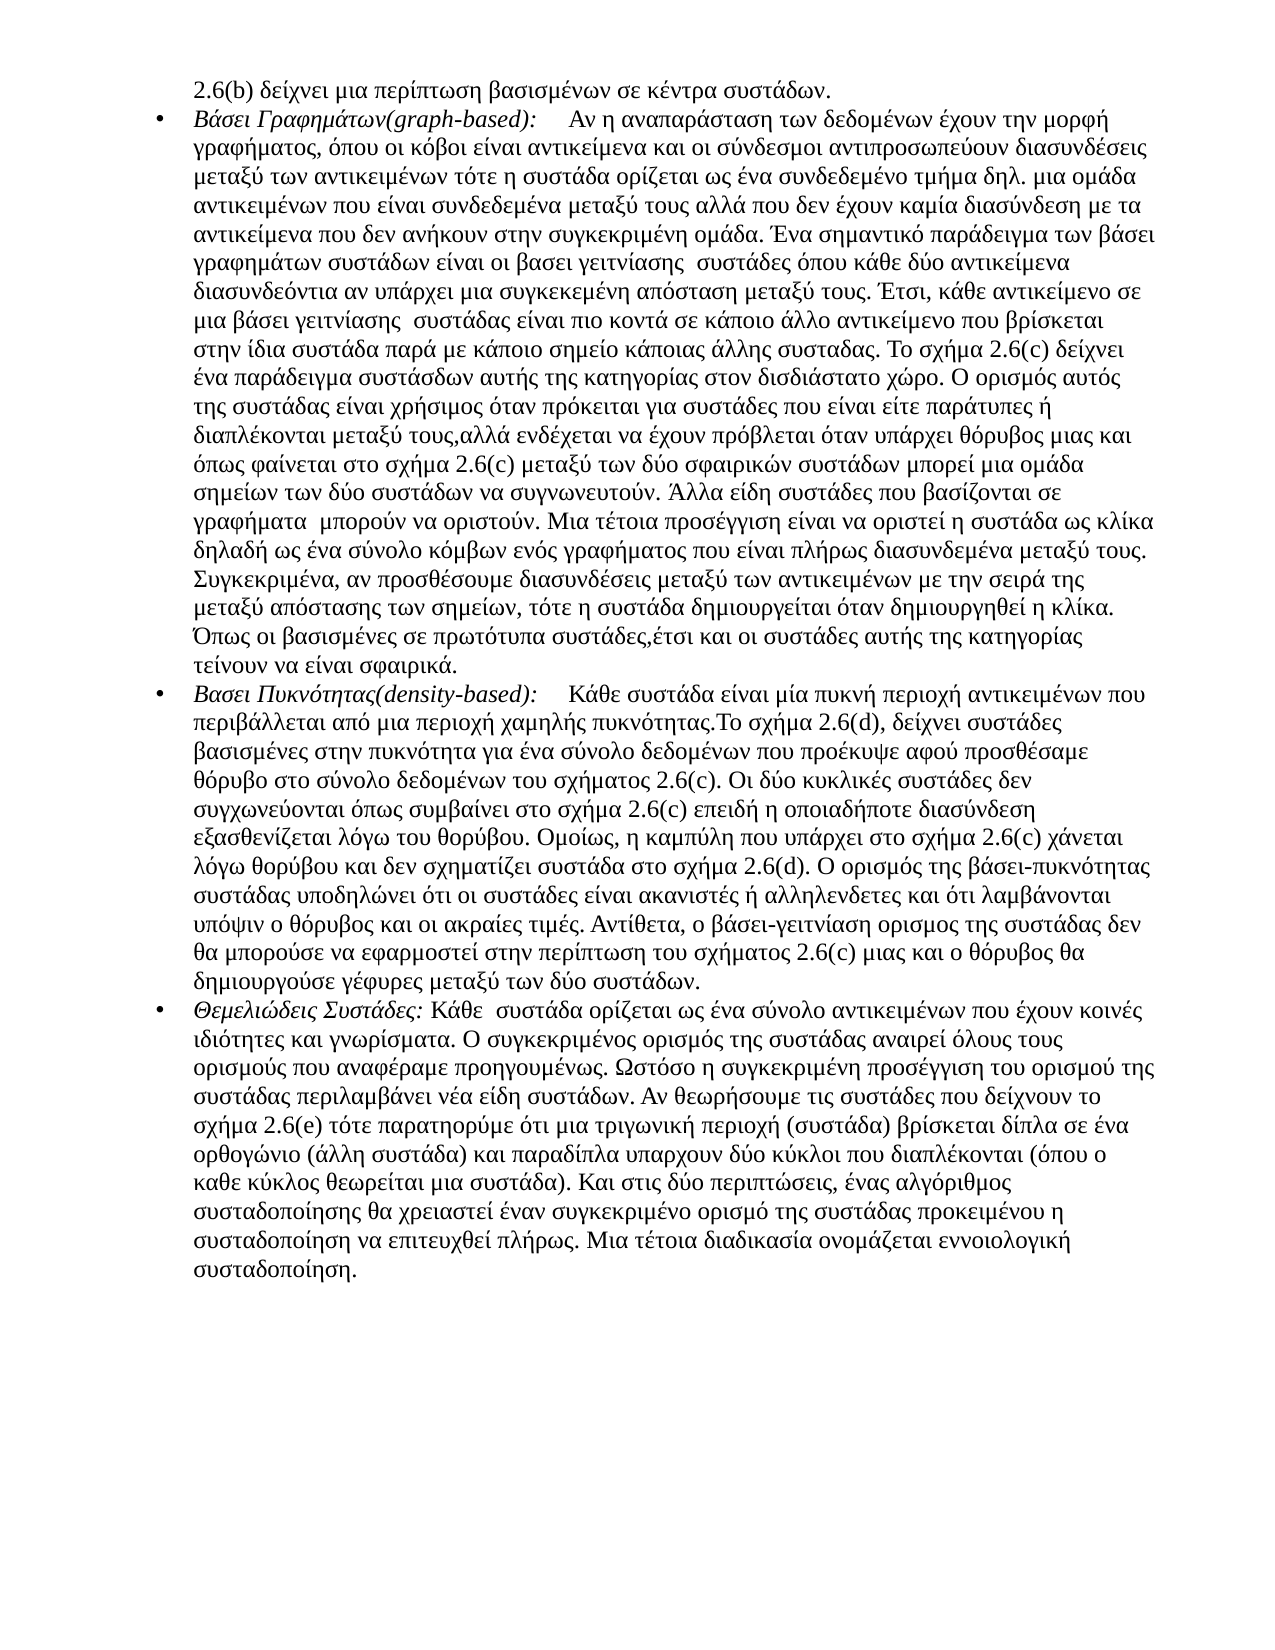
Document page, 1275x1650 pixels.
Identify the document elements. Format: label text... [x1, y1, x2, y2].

list 2.6(b) δείχνει μια περίπτωση βασισμένων σε κέντρα συστάδων. [156, 75, 1157, 104]
list Βάσει Γραφημάτων(graph-based): Αν η αναπαράσταση των δεδομένων έχουν την μορφή γραφήματος, όπου οι κόβοι είναι αντικείμενα και οι σύνδεσμοι αντιπροσωπεύουν διασυνδέσεις μεταξύ των αντικειμένων τότε η συστάδα ορίζεται ως ένα συνδεδεμένο τμήμα δηλ. μια ομάδα αντικειμένων που είναι συνδεδεμένα μεταξύ τους αλλά που δεν έχουν καμία διασύνδεση με τα αντικείμενα που δεν ανήκουν στην συγκεκριμένη ομάδα. Ένα σημαντικό παράδειγμα των βάσει γραφημάτων συστάδων είναι οι βασει γειτνίασης συστάδες όπου κάθε δύο αντικείμενα διασυνδεόντια αν υπάρχει μια συγκεκεμένη απόσταση μεταξύ τους. Έτσι, κάθε αντικείμενο σε μια βάσει γειτνίασης συστάδας είναι πιο κοντά σε κάποιο άλλο αντικείμενο που βρίσκεται στην ίδια συστάδα παρά με κάποιο σημείο κάποιας άλλης συσταδας. Το σχήμα 2.6(c) δείχνει ένα παράδειγμα συστάσδων αυτής της κατηγορίας στον δισδιάστατο χώρο. Ο ορισμός αυτός της συστάδας είναι χρήσιμος όταν πρόκειται για συστάδες που είναι είτε παράτυπες ή διαπλέκονται μεταξύ τους,αλλά ενδέχεται να έχουν πρόβλεται όταν υπάρχει θόρυβος μιας και όπως φαίνεται στο σχήμα 2.6(c) μεταξύ των δύο σφαιρικών συστάδων μπορεί μια ομάδα σημείων των δύο συστάδων να συγνωνευτούν. Άλλα είδη συστάδες που βασίζονται σε γραφήματα μπορούν να οριστούν. Μια τέτοια προσέγγιση είναι να οριστεί η συστάδα ως κλίκα δηλαδή ως ένα σύνολο κόμβων ενός γραφήματος που είναι πλήρως διασυνδεμένα μεταξύ τους. Συγκεκριμένα, αν προσθέσουμε διασυνδέσεις μεταξύ των αντικειμένων με την σειρά της μεταξύ απόστασης των σημείων, τότε η συστάδα δημιουργείται όταν δημιουργηθεί η κλίκα. Όπως οι βασισμένες σε πρωτότυπα συστάδες,έτσι και οι συστάδες αυτής της κατηγορίας τείνουν να είναι σφαιρικά. [156, 104, 1157, 679]
list Θεμελιώδεις Συστάδες: Κάθε συστάδα ορίζεται ως ένα σύνολο αντικειμένων που έχουν κοινές ιδιότητες και γνωρίσματα. Ο συγκεκριμένος ορισμός της συστάδας αναιρεί όλους τους ορισμούς που αναφέραμε προηγουμένως. Ωστόσο η συγκεκριμένη προσέγγιση του ορισμού της συστάδας περιλαμβάνει νέα είδη συστάδων. Αν θεωρήσουμε τις συστάδες που δείχνουν το σχήμα 2.6(e) τότε παρατηορύμε ότι μια τριγωνική περιοχή (συστάδα) βρίσκεται δίπλα σε ένα ορθογώνιο (άλλη συστάδα) και παραδίπλα υπαρχουν δύο κύκλοι που διαπλέκονται (όπου ο καθε κύκλος θεωρείται μια συστάδα). Και στις δύο περιπτώσεις, ένας αλγόριθμος συσταδοποίησης θα χρειαστεί έναν συγκεκριμένο ορισμό της συστάδας προκειμένου η συσταδοποίηση να επιτευχθεί πλήρως. Μια τέτοια διαδικασία ονομάζεται εννοιολογική συσταδοποίηση. [156, 995, 1157, 1282]
list Βασει Πυκνότητας(density-based): Κάθε συστάδα είναι μία πυκνή περιοχή αντικειμένων που περιβάλλεται από μια περιοχή χαμηλής πυκνότητας.Το σχήμα 2.6(d), δείχνει συστάδες βασισμένες στην πυκνότητα για ένα σύνολο δεδομένων που προέκυψε αφού προσθέσαμε θόρυβο στο σύνολο δεδομένων του σχήματος 2.6(c). Οι δύο κυκλικές συστάδες δεν συγχωνεύονται όπως συμβαίνει στο σχήμα 2.6(c) επειδή η οποιαδήποτε διασύνδεση εξασθενίζεται λόγω του θορύβου. Ομοίως, η καμπύλη που υπάρχει στο σχήμα 2.6(c) χάνεται λόγω θορύβου και δεν σχηματίζει συστάδα στο σχήμα 2.6(d). Ο ορισμός της βάσει-πυκνότητας συστάδας υποδηλώνει ότι οι συστάδες είναι ακανιστές ή αλληλενδετες και ότι λαμβάνονται υπόψιν ο θόρυβος και οι ακραίες τιμές. Αντίθετα, ο βάσει-γειτνίαση ορισμος της συστάδας δεν θα μπορούσε να εφαρμοστεί στην περίπτωση του σχήματος 2.6(c) μιας και ο θόρυβος θα δημιουργούσε γέφυρες μεταξύ των δύο συστάδων. [156, 679, 1157, 995]
